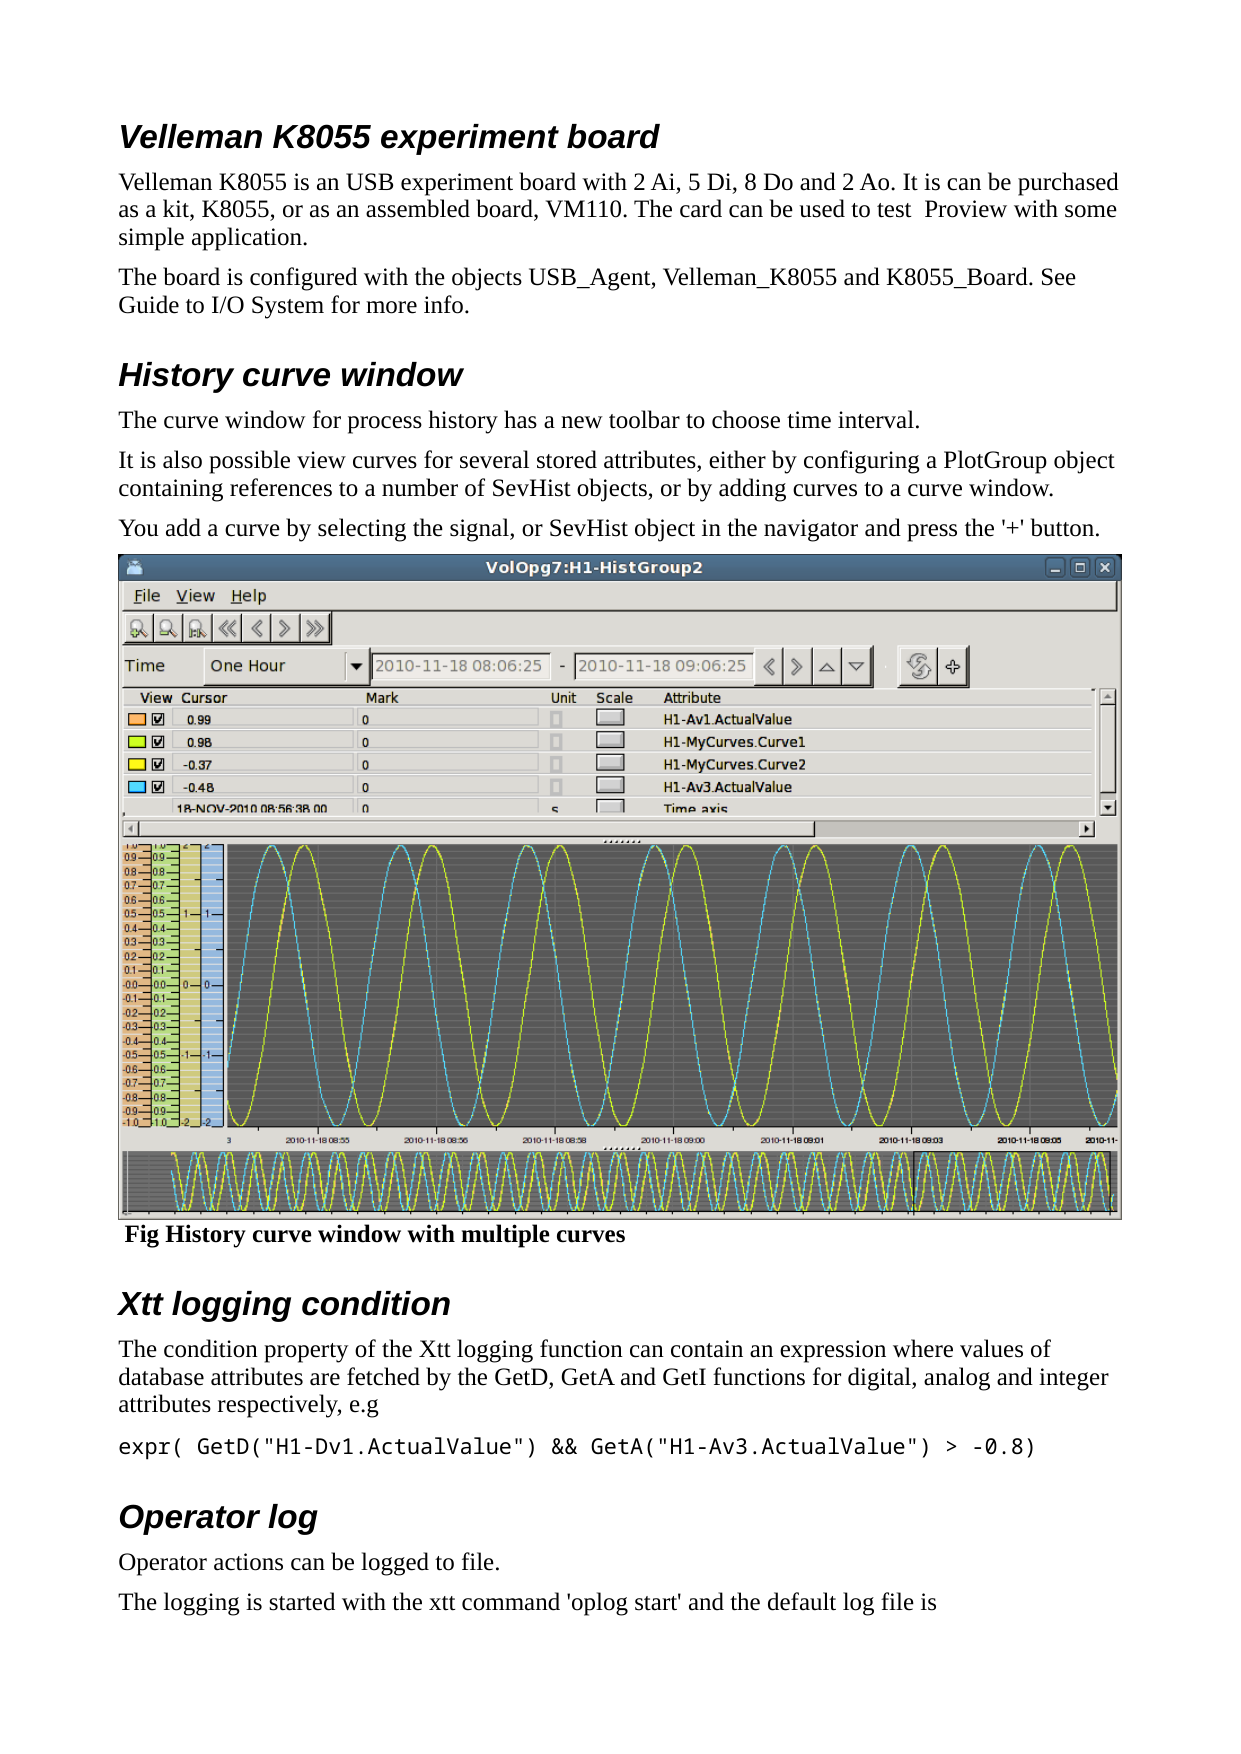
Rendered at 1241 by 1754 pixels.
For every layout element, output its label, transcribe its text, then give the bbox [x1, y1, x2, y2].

text Fig History curve window with multiple curves [118, 1220, 1122, 1248]
text The logging is started with the xtt command 'oplog start' and the default log file is [118, 1588, 1122, 1616]
text Velleman K8055 is an USB experiment board with 2 Ai, 5 Di, 8 Do and 2 Ao. It is can be purchased as a kit, K8055, or as an assembled board, VM110. The card can be used to test Proview with some simple application. [118, 168, 1122, 251]
subtitle Velleman K8055 experiment board [118, 118, 1122, 155]
text The condition property of the Xtt logging function can contain an expression where values of database attributes are fetched by the GetD, GetA and GetI functions for digital, analog and integer attributes respectively, e.g [118, 1335, 1122, 1418]
picture [118, 554, 1122, 1220]
text expr( GetD("H1-Dv1.ActualValue") && GetA("H1-Av3.ActualValue") > -0.8) [118, 1431, 1122, 1460]
text Operator actions can be logged to file. [118, 1548, 1122, 1575]
subtitle Operator log [118, 1498, 1122, 1535]
subtitle Xtt logging condition [118, 1285, 1122, 1322]
subtitle History curve window [118, 356, 1122, 394]
text You add a curve by selecting the signal, or SevHist object in the navigator and press the '+' button. [118, 514, 1122, 542]
text The curve window for process history has a new toolbar to choose time interval. [118, 406, 1122, 434]
text It is also possible view curves for several stored attributes, either by configuring a PlotGroup object containing references to a number of SevHist objects, or by adding curves to a curve window. [118, 446, 1122, 502]
text The board is configured with the objects USB_Agent, Velleman_K8055 and K8055_Board. See Guide to I/O System for more info. [118, 263, 1122, 319]
